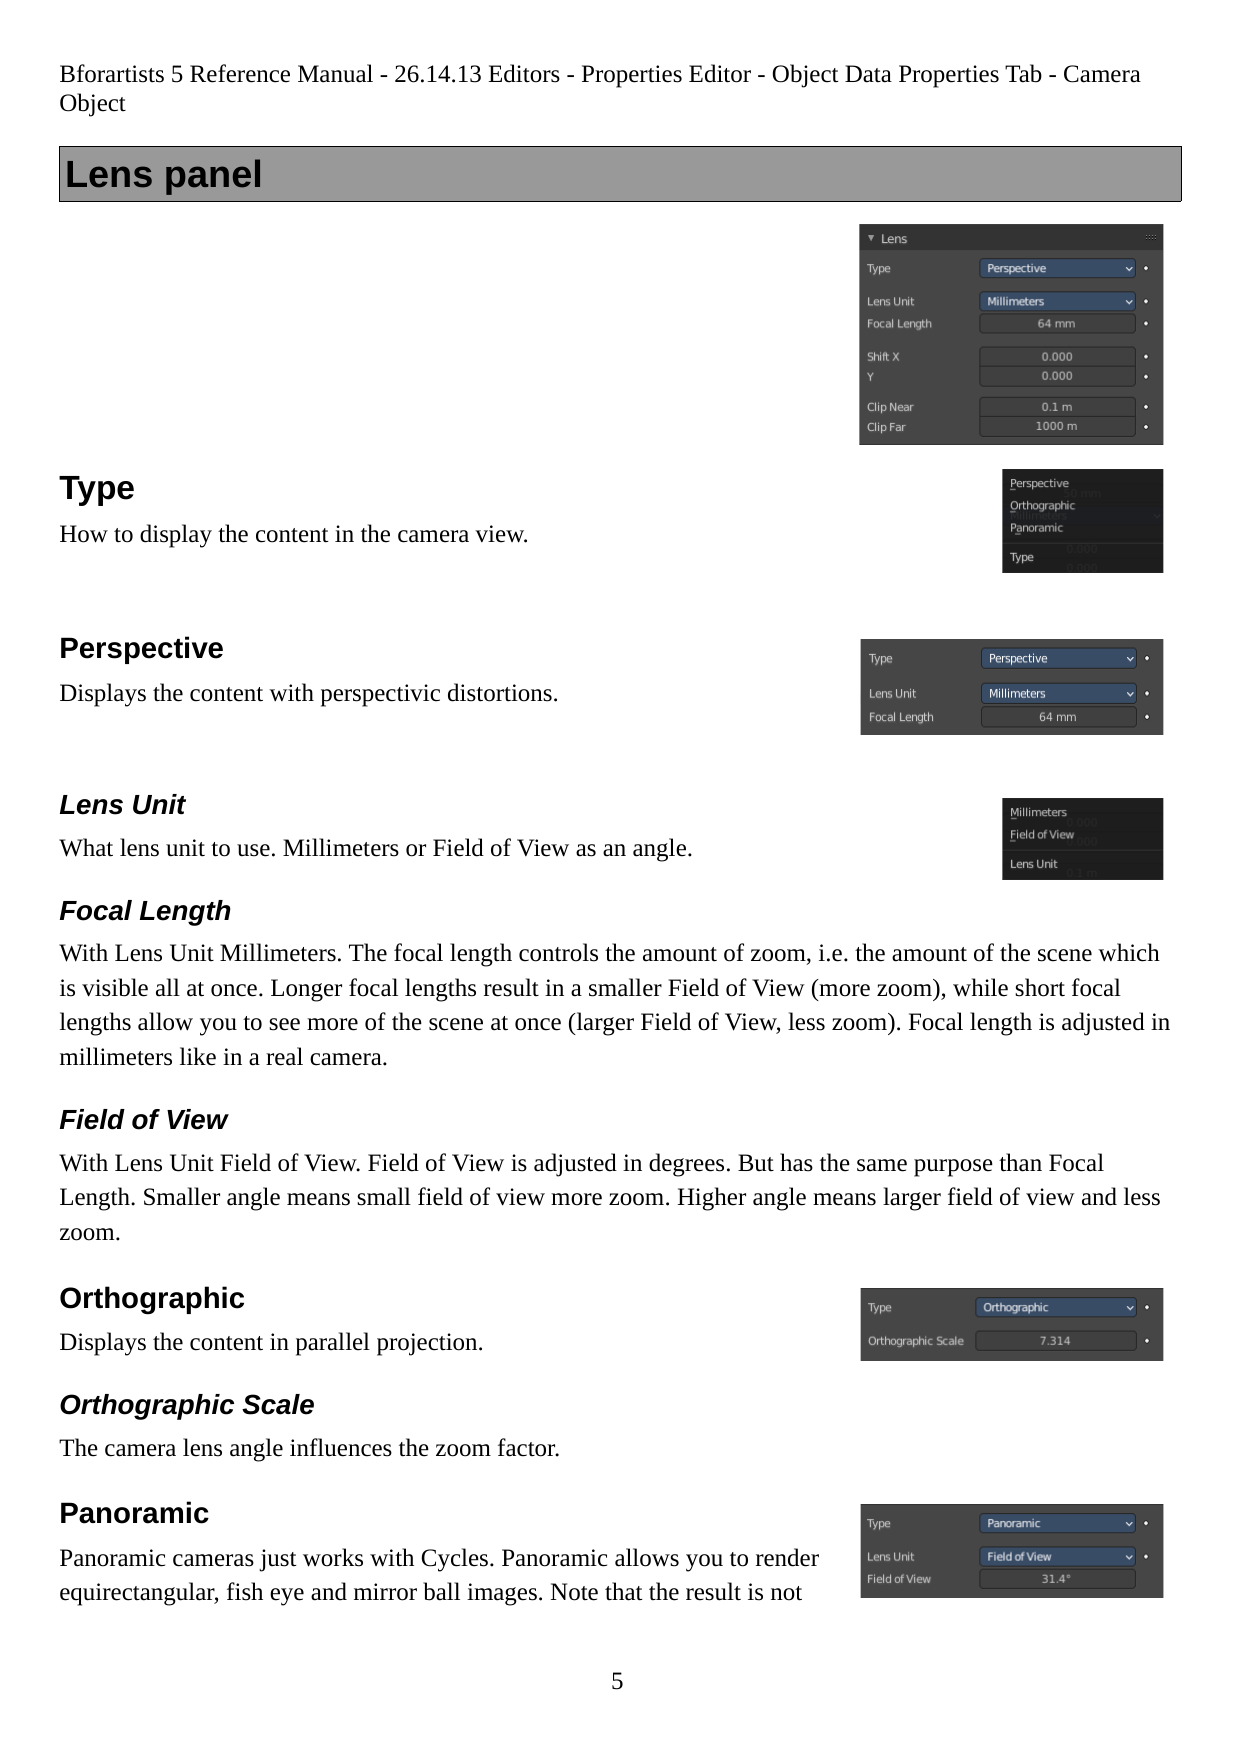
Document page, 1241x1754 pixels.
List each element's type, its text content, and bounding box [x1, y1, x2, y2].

table_header Lens panel [60, 147, 1181, 201]
text With Lens Unit Field of View. Field of View is adjusted in degrees. But has the same purpose than Focal Length. Smaller angle means small field of view more zoom. Higher angle means larger field of view and less zoom. [59, 1148, 1181, 1246]
text Displays the content with perspectivic distortions. [59, 678, 860, 706]
subtitle Orthographic Scale [59, 1388, 1181, 1420]
subtitle Lens Unit [59, 788, 1181, 820]
picture [860, 1504, 1164, 1598]
subtitle Field of View [59, 1103, 1181, 1135]
text With Lens Unit Millimeters. The focal length controls the amount of zoom, i.e. the amount of the scene which is visible all at once. Longer focal lengths result in a smaller Field of View (more zoom), while short focal lengths allow you to see more of the scene at once (larger Field of View, less zoom). Focal length is adjusted in millimeters like in a real camera. [59, 938, 1181, 1071]
text What lens unit to use. Millimeters or Field of View as an angle. [59, 833, 1002, 861]
subtitle Perspective [59, 631, 1181, 665]
text The camera lens angle influences the zoom factor. [59, 1433, 1181, 1461]
text Displays the content in parallel projection. [59, 1327, 860, 1356]
text Panoramic cameras just works with Cycles. Panoramic allows you to render equirectangular, fish eye and mirror ball images. Note that the result is not [59, 1543, 1181, 1606]
text How to display the content in the camera view. [59, 519, 1002, 547]
subtitle Focal Length [59, 894, 1181, 926]
subtitle Type [59, 467, 1181, 506]
picture [1002, 798, 1164, 880]
subtitle Orthographic [59, 1281, 1181, 1314]
picture [860, 639, 1164, 735]
picture [860, 1288, 1164, 1361]
subtitle Panoramic [59, 1496, 1181, 1530]
picture [1002, 469, 1164, 573]
picture [859, 224, 1164, 445]
